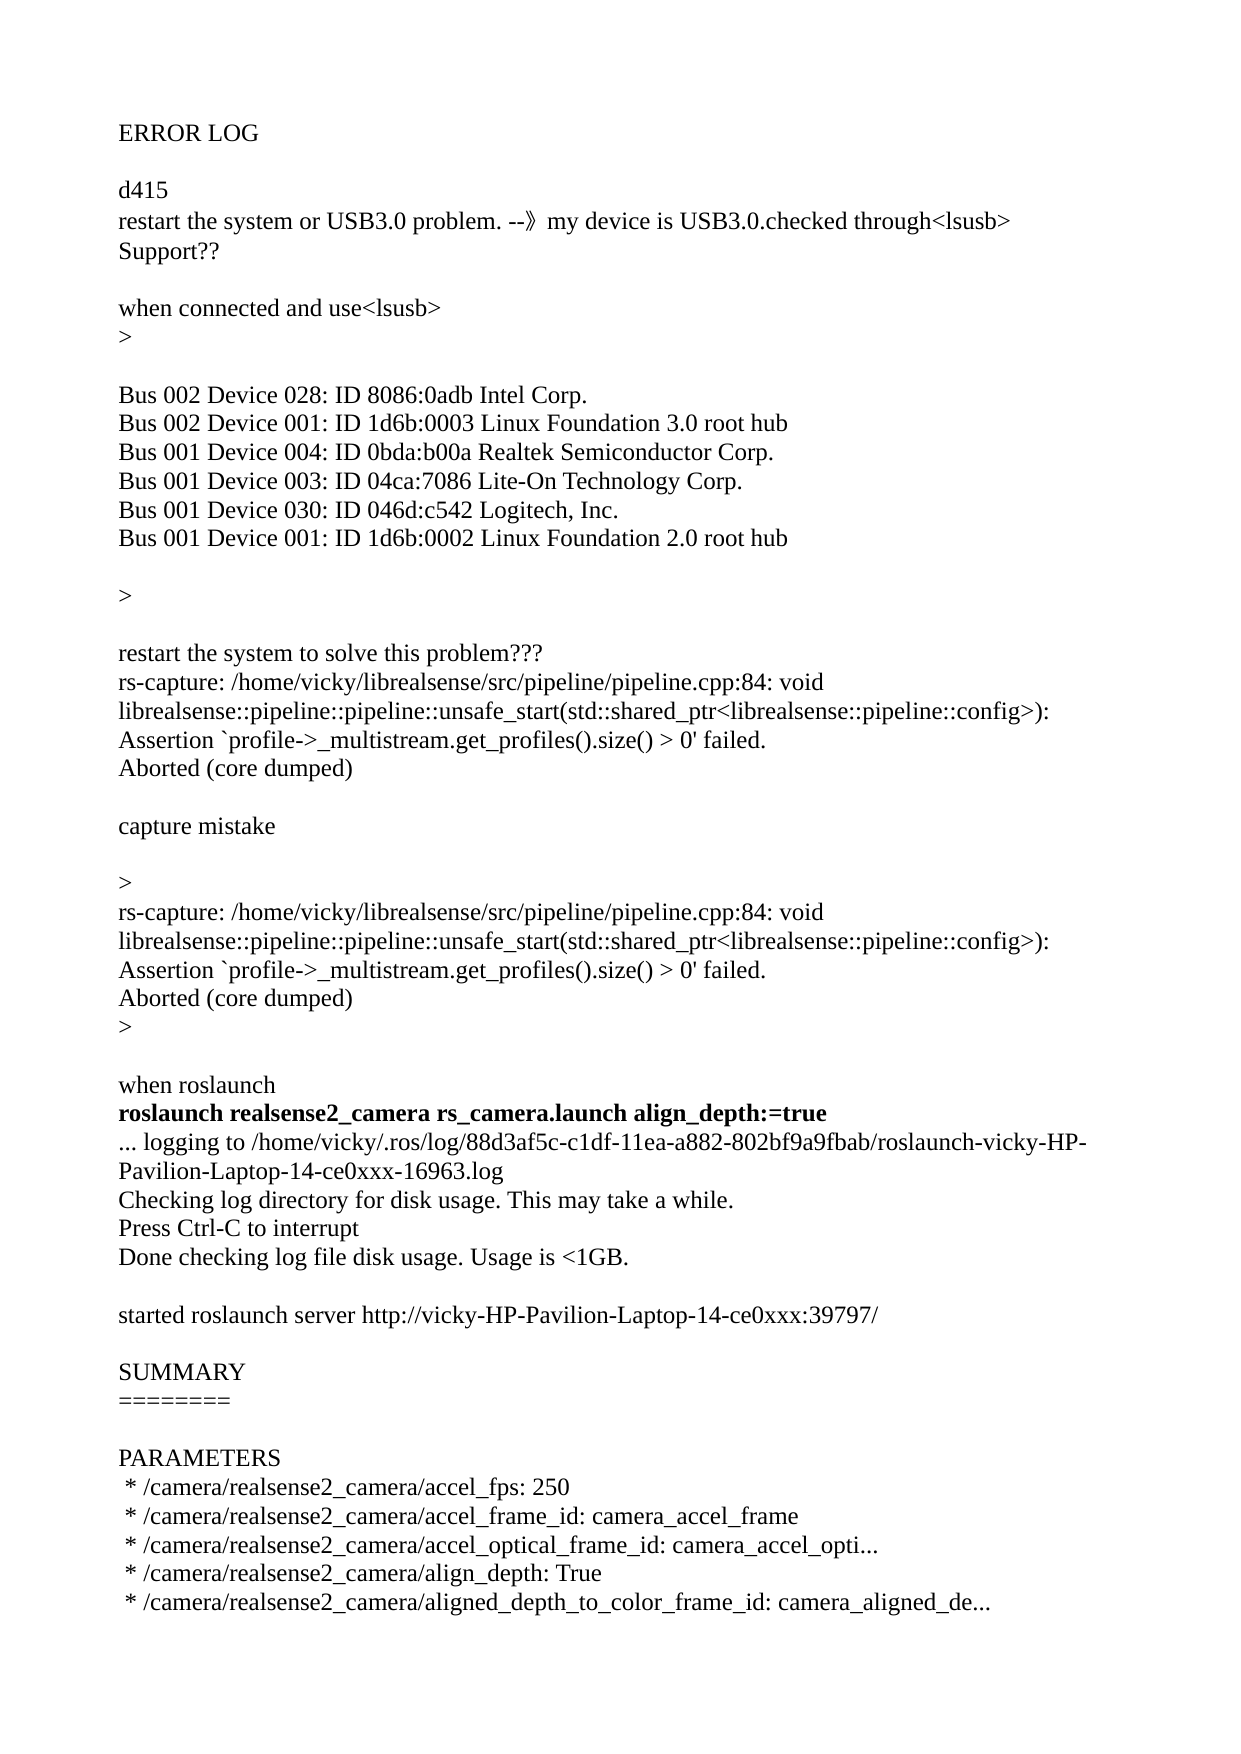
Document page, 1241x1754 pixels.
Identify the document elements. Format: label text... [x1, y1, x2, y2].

text > [118, 1012, 1122, 1041]
text rs-capture: /home/vicky/librealsense/src/pipeline/pipeline.cpp:84: void librealsense::pipeline::pipeline::unsafe_start(std::shared_ptr<librealsense::pipeline::config>): Assertion `profile->_multistream.get_profiles().size() > 0' failed. [118, 897, 1122, 983]
text Done checking log file disk usage. Usage is <1GB. [118, 1242, 1122, 1271]
text rs-capture: /home/vicky/librealsense/src/pipeline/pipeline.cpp:84: void librealsense::pipeline::pipeline::unsafe_start(std::shared_ptr<librealsense::pipeline::config>): Assertion `profile->_multistream.get_profiles().size() > 0' failed. [118, 667, 1122, 753]
text ... logging to /home/vicky/.ros/log/88d3af5c-c1df-11ea-a882-802bf9a9fbab/roslaunch-vicky-HP-Pavilion-Laptop-14-ce0xxx-16963.log [118, 1127, 1122, 1185]
text SUMMARY [118, 1357, 1122, 1386]
text * /camera/realsense2_camera/accel_optical_frame_id: camera_accel_opti... [118, 1530, 1122, 1558]
text Checking log directory for disk usage. This may take a while. [118, 1185, 1122, 1213]
text roslaunch realsense2_camera rs_camera.launch align_depth:=true [118, 1098, 1122, 1127]
text Support?? [118, 236, 1122, 265]
text Bus 002 Device 028: ID 8086:0adb Intel Corp. [118, 380, 1122, 408]
text * /camera/realsense2_camera/align_depth: True [118, 1558, 1122, 1587]
text Bus 001 Device 030: ID 046d:c542 Logitech, Inc. [118, 495, 1122, 523]
text Aborted (core dumped) [118, 753, 1122, 782]
text > [118, 581, 1122, 610]
text Bus 001 Device 004: ID 0bda:b00a Realtek Semiconductor Corp. [118, 437, 1122, 466]
text > [118, 868, 1122, 897]
text capture mistake [118, 811, 1122, 840]
text Press Ctrl-C to interrupt [118, 1213, 1122, 1242]
text Aborted (core dumped) [118, 983, 1122, 1012]
text PARAMETERS [118, 1443, 1122, 1472]
text ERROR LOG [118, 118, 1122, 147]
text Bus 002 Device 001: ID 1d6b:0003 Linux Foundation 3.0 root hub [118, 408, 1122, 437]
text * /camera/realsense2_camera/accel_frame_id: camera_accel_frame [118, 1501, 1122, 1530]
text restart the system to solve this problem??? [118, 638, 1122, 667]
text * /camera/realsense2_camera/accel_fps: 250 [118, 1472, 1122, 1501]
text restart the system or USB3.0 problem. --》my device is USB3.0.checked through<lsusb> [118, 204, 1122, 236]
text ======== [118, 1386, 1122, 1415]
text d415 [118, 176, 1122, 204]
text when roslaunch [118, 1070, 1122, 1098]
text when connected and use<lsusb> [118, 293, 1122, 322]
text Bus 001 Device 001: ID 1d6b:0002 Linux Foundation 2.0 root hub [118, 523, 1122, 552]
text * /camera/realsense2_camera/aligned_depth_to_color_frame_id: camera_aligned_de... [118, 1587, 1122, 1616]
text started roslaunch server http://vicky-HP-Pavilion-Laptop-14-ce0xxx:39797/ [118, 1300, 1122, 1328]
text Bus 001 Device 003: ID 04ca:7086 Lite-On Technology Corp. [118, 466, 1122, 495]
text > [118, 322, 1122, 351]
